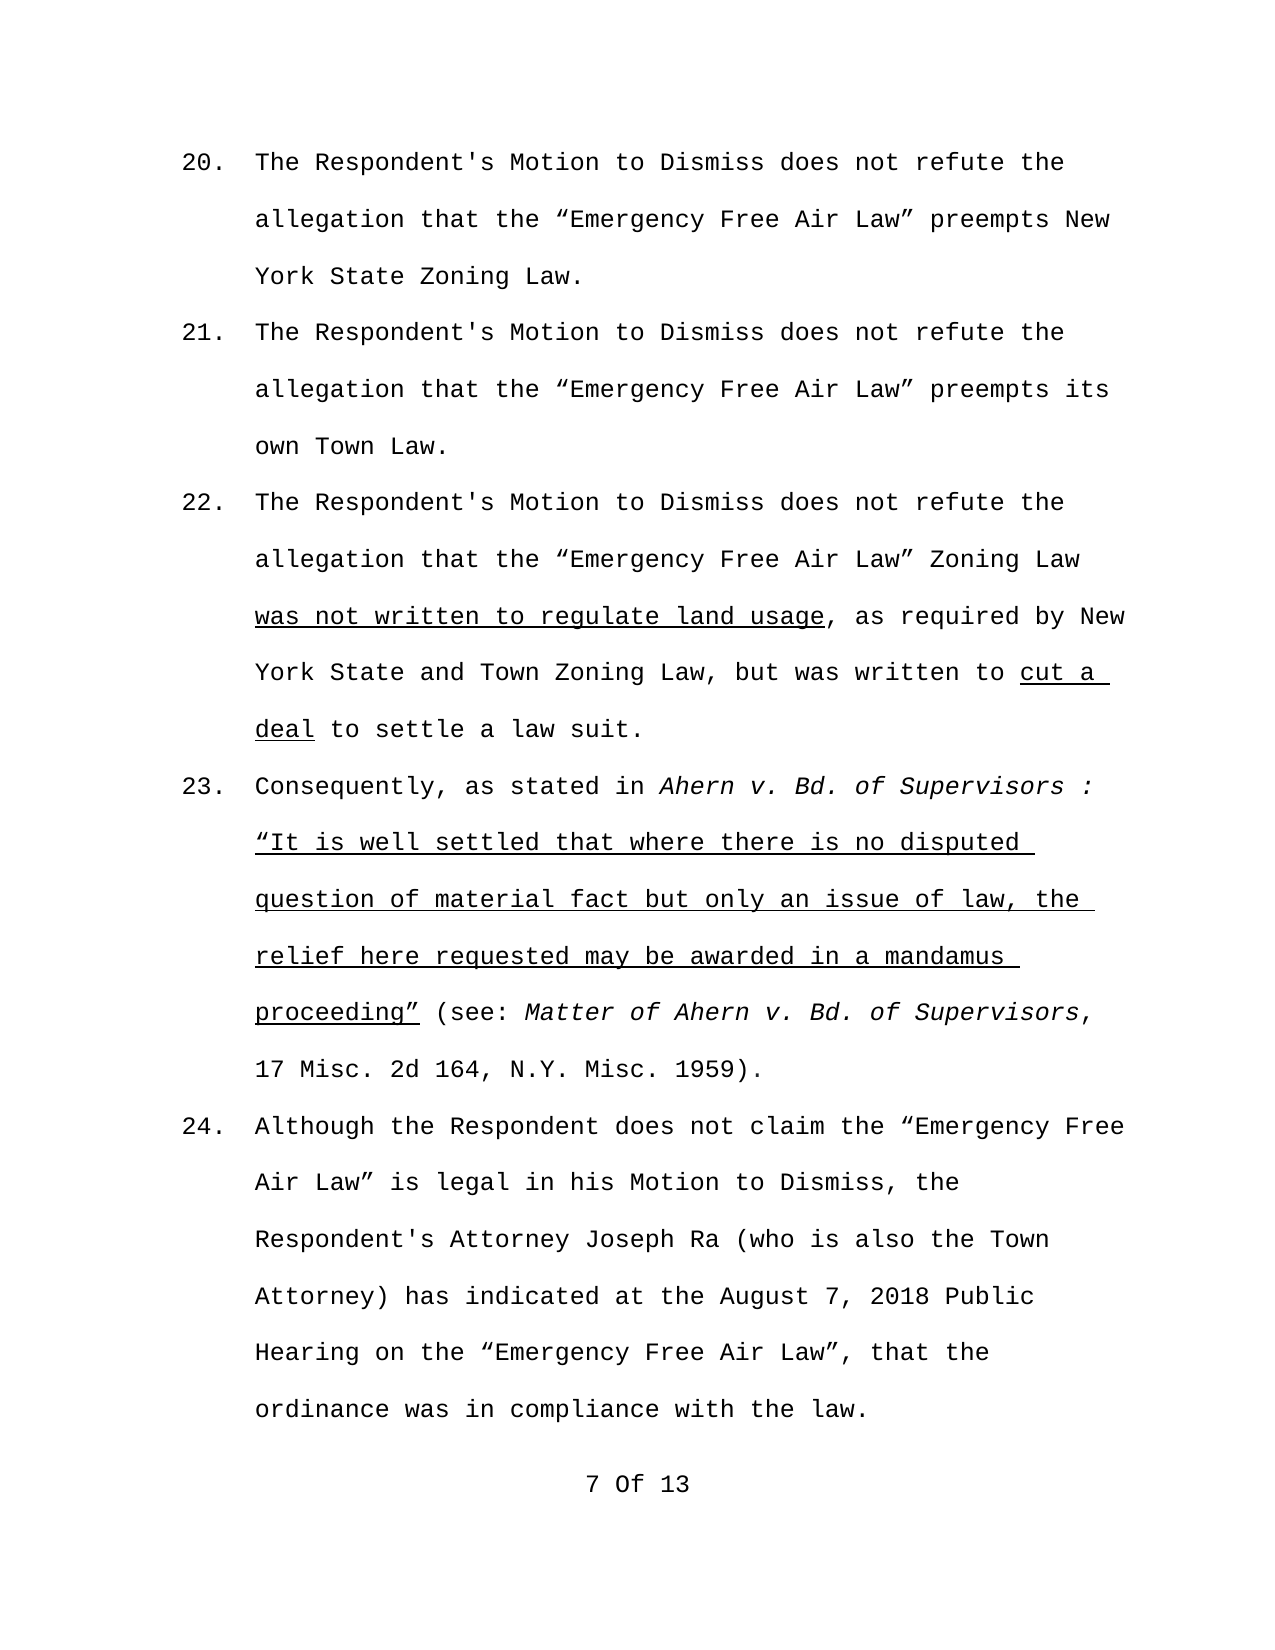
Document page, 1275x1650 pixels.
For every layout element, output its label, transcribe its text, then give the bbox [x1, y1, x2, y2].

list Consequently, as stated in Ahern v. Bd. of Supervisors : “It is well settled that where there is no disputed question of material fact but only an issue of law, the relief here requested may be awarded in a mandamus proceeding” (see: Matter of Ahern v. Bd. of Supervisors, 17 Misc. 2d 164, N.Y. Misc. 1959). [181, 773, 1125, 1085]
list Although the Respondent does not claim the “Emergency Free Air Law” is legal in his Motion to Dismiss, the Respondent's Attorney Joseph Ra (who is also the Town Attorney) has indicated at the August 7, 2018 Public Hearing on the “Emergency Free Air Law”, that the ordinance was in compliance with the law. [181, 1113, 1125, 1425]
list The Respondent's Motion to Dismiss does not refute the allegation that the “Emergency Free Air Law” preempts New York State Zoning Law. [181, 150, 1125, 292]
list The Respondent's Motion to Dismiss does not refute the allegation that the “Emergency Free Air Law” Zoning Law was not written to regulate land usage, as required by New York State and Town Zoning Law, but was written to cut a deal to settle a law suit. [181, 490, 1125, 745]
list The Respondent's Motion to Dismiss does not refute the allegation that the “Emergency Free Air Law” preempts its own Town Law. [181, 320, 1125, 462]
